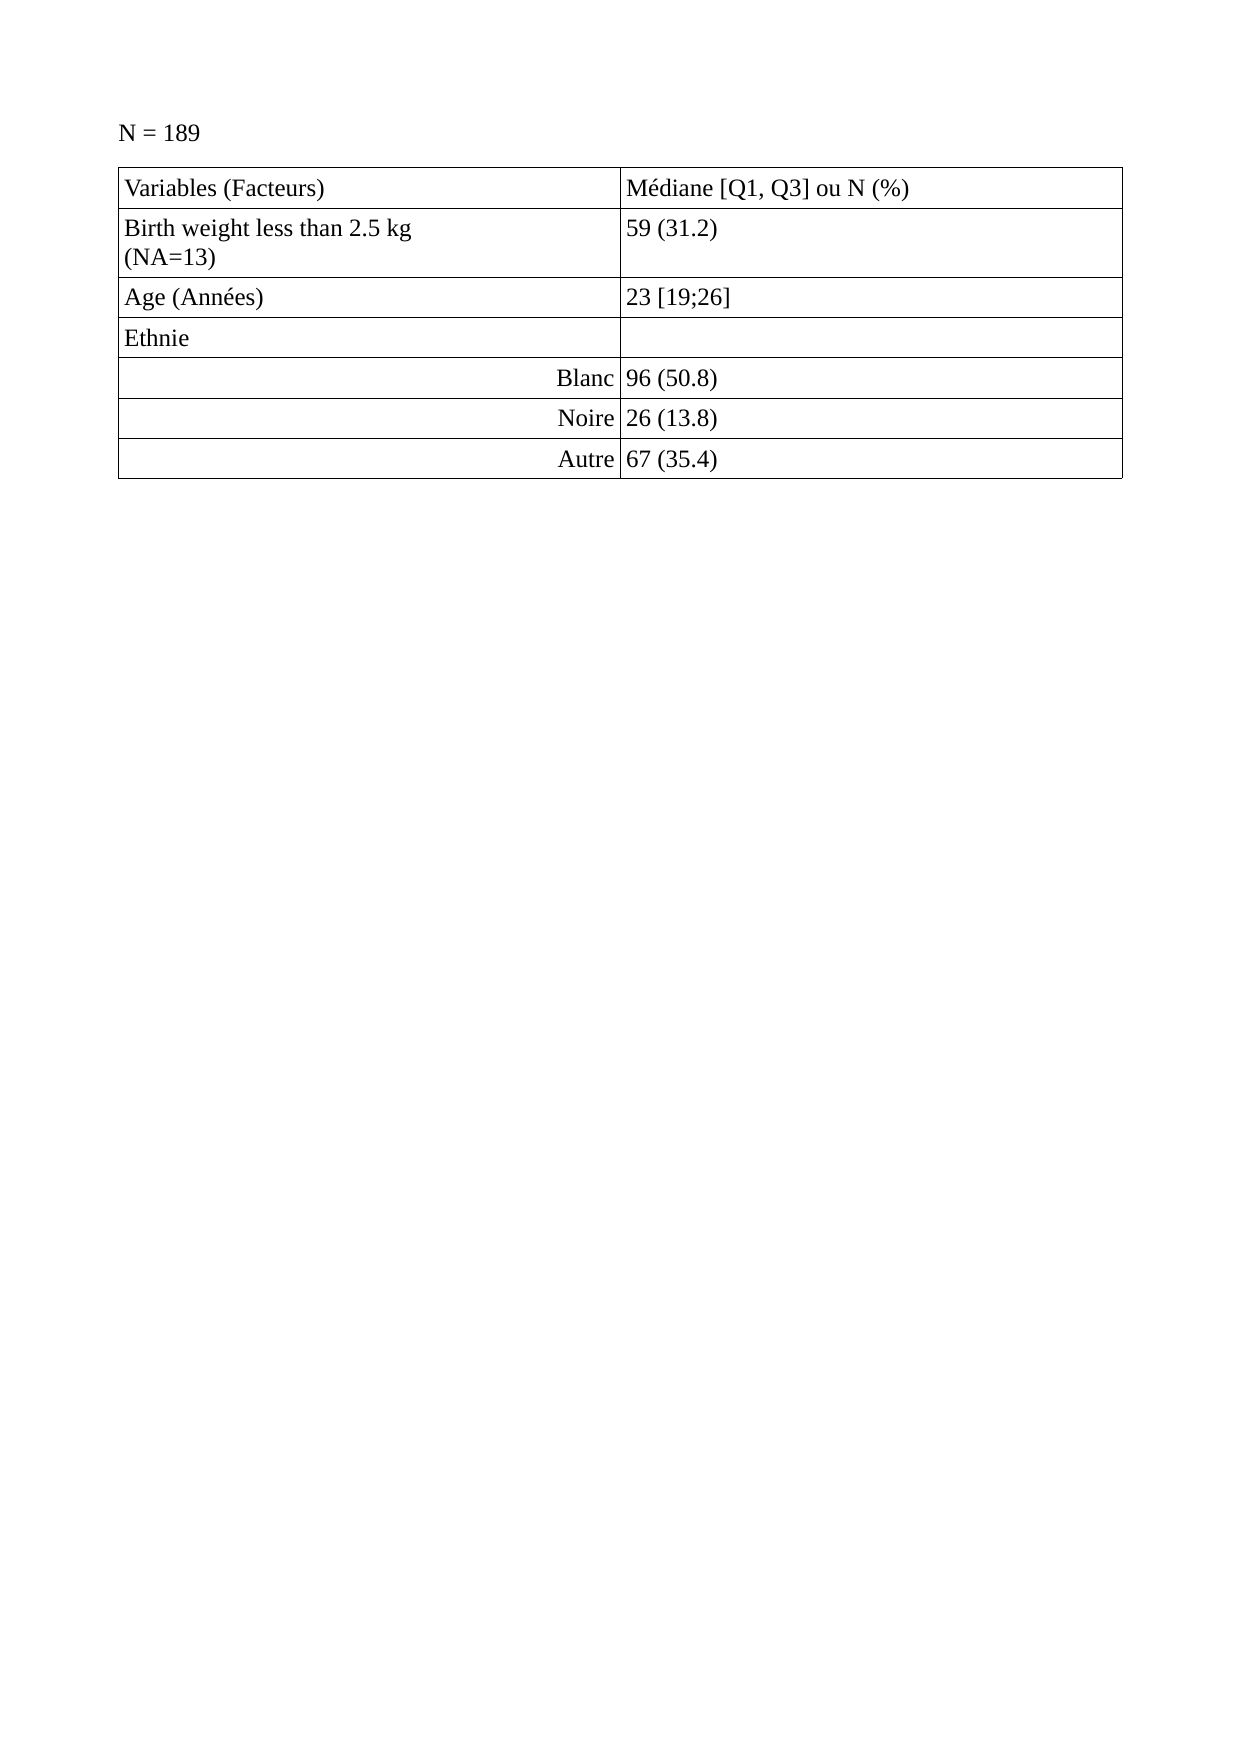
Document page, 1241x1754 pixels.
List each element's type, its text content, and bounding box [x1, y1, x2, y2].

table_header Médiane [Q1, Q3] ou N (%) [621, 168, 1122, 207]
table_cell [621, 318, 1122, 357]
table_cell 67 (35.4) [621, 439, 1122, 478]
table_cell Noire [119, 399, 620, 438]
table_cell 23 [19;26] [621, 278, 1122, 317]
text N = 189 [118, 118, 1122, 147]
table_cell 96 (50.8) [621, 358, 1122, 397]
table_cell 26 (13.8) [621, 399, 1122, 438]
table_cell Autre [119, 439, 620, 478]
table_cell Age (Années) [119, 278, 620, 317]
table_header Variables (Facteurs) [119, 168, 620, 207]
table_cell Birth weight less than 2.5 kg (NA=13) [119, 209, 620, 277]
table_cell Ethnie [119, 318, 620, 357]
table_cell Blanc [119, 358, 620, 397]
table_cell 59 (31.2) [621, 209, 1122, 277]
